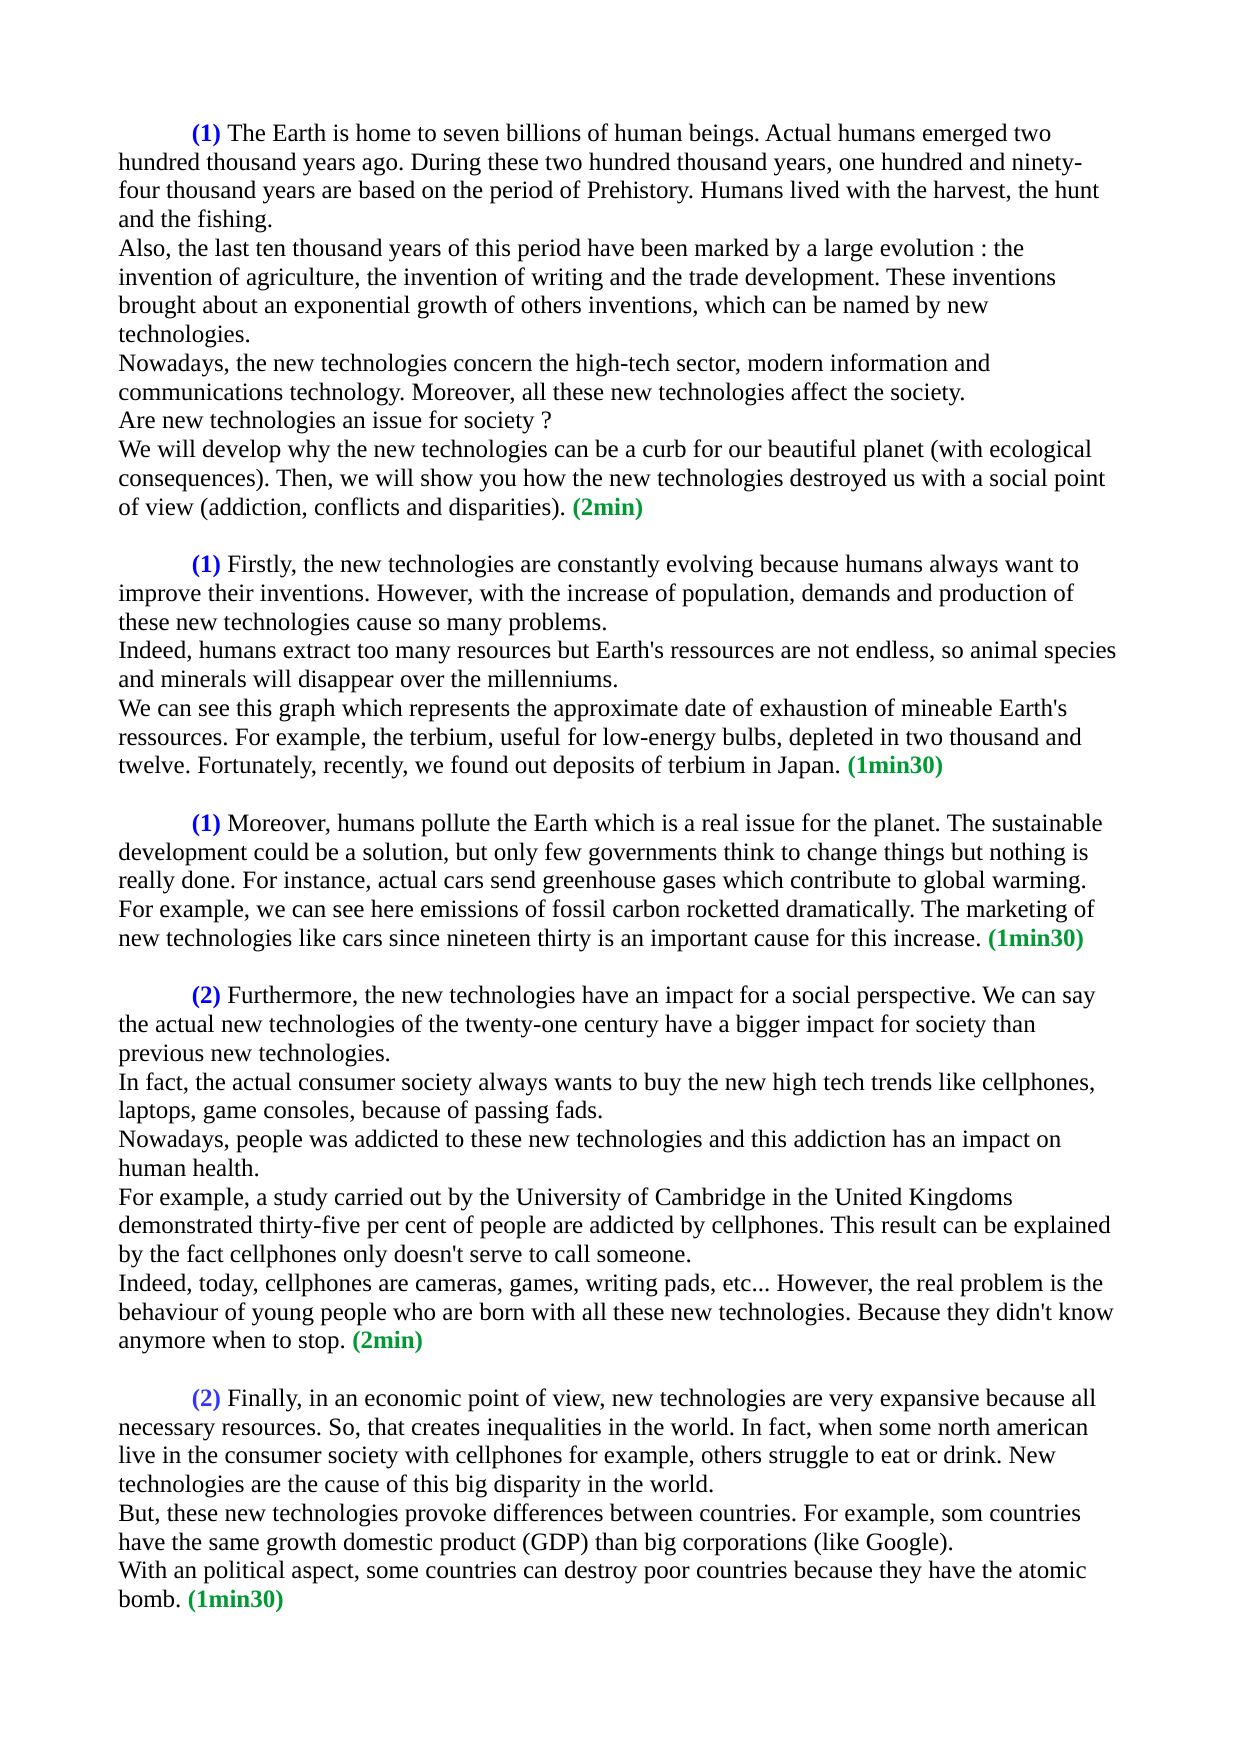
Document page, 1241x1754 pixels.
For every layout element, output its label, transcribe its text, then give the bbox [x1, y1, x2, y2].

text (2) Furthermore, the new technologies have an impact for a social perspective. We can say the actual new technologies of the twenty-one century have a bigger impact for society than previous new technologies. [118, 981, 1122, 1067]
text (1) Moreover, humans pollute the Earth which is a real issue for the planet. The sustainable development could be a solution, but only few governments think to change things but nothing is really done. For instance, actual cars send greenhouse gases which contribute to global warming. For example, we can see here emissions of fossil carbon rocketted dramatically. The marketing of new technologies like cars since nineteen thirty is an important cause for this increase. (1min30) [118, 808, 1122, 952]
text In fact, the actual consumer society always wants to buy the new high tech trends like cellphones, laptops, game consoles, because of passing fads. [118, 1067, 1122, 1124]
text Indeed, today, cellphones are cameras, games, writing pads, etc... However, the real problem is the behaviour of young people who are born with all these new technologies. Because they didn't know anymore when to stop. (2min) [118, 1268, 1122, 1354]
text For example, a study carried out by the University of Cambridge in the United Kingdoms demonstrated thirty-five per cent of people are addicted by cellphones. This result can be explained by the fact cellphones only doesn't serve to call someone. [118, 1182, 1122, 1268]
text Indeed, humans extract too many resources but Earth's ressources are not endless, so animal species and minerals will disappear over the millenniums. [118, 636, 1122, 693]
text Nowadays, people was addicted to these new technologies and this addiction has an impact on human health. [118, 1124, 1122, 1182]
text Nowadays, the new technologies concern the high-tech sector, modern information and communications technology. Moreover, all these new technologies affect the society. [118, 348, 1122, 406]
text With an political aspect, some countries can destroy poor countries because they have the atomic bomb. (1min30) [118, 1556, 1122, 1613]
text (1) The Earth is home to seven billions of human beings. Actual humans emerged two hundred thousand years ago. During these two hundred thousand years, one hundred and ninety-four thousand years are based on the period of Prehistory. Humans lived with the harvest, the hunt and the fishing. [118, 118, 1122, 233]
text Also, the last ten thousand years of this period have been marked by a large evolution : the invention of agriculture, the invention of writing and the trade development. These inventions brought about an exponential growth of others inventions, which can be named by new technologies. [118, 233, 1122, 348]
text (1) Firstly, the new technologies are constantly evolving because humans always want to improve their inventions. However, with the increase of population, demands and production of these new technologies cause so many problems. [118, 549, 1122, 636]
text But, these new technologies provoke differences between countries. For example, som countries have the same growth domestic product (GDP) than big corporations (like Google). [118, 1498, 1122, 1556]
text We can see this graph which represents the approximate date of exhaustion of mineable Earth's ressources. For example, the terbium, useful for low-energy bulbs, depleted in two thousand and twelve. Fortunately, recently, we found out deposits of terbium in Japan. (1min30) [118, 693, 1122, 779]
text Are new technologies an issue for society ? [118, 406, 1122, 434]
text (2) Finally, in an economic point of view, new technologies are very expansive because all necessary resources. So, that creates inequalities in the world. In fact, when some north american live in the consumer society with cellphones for example, others struggle to eat or drink. New technologies are the cause of this big disparity in the world. [118, 1383, 1122, 1498]
text We will develop why the new technologies can be a curb for our beautiful planet (with ecological consequences). Then, we will show you how the new technologies destroyed us with a social point of view (addiction, conflicts and disparities). (2min) [118, 434, 1122, 521]
